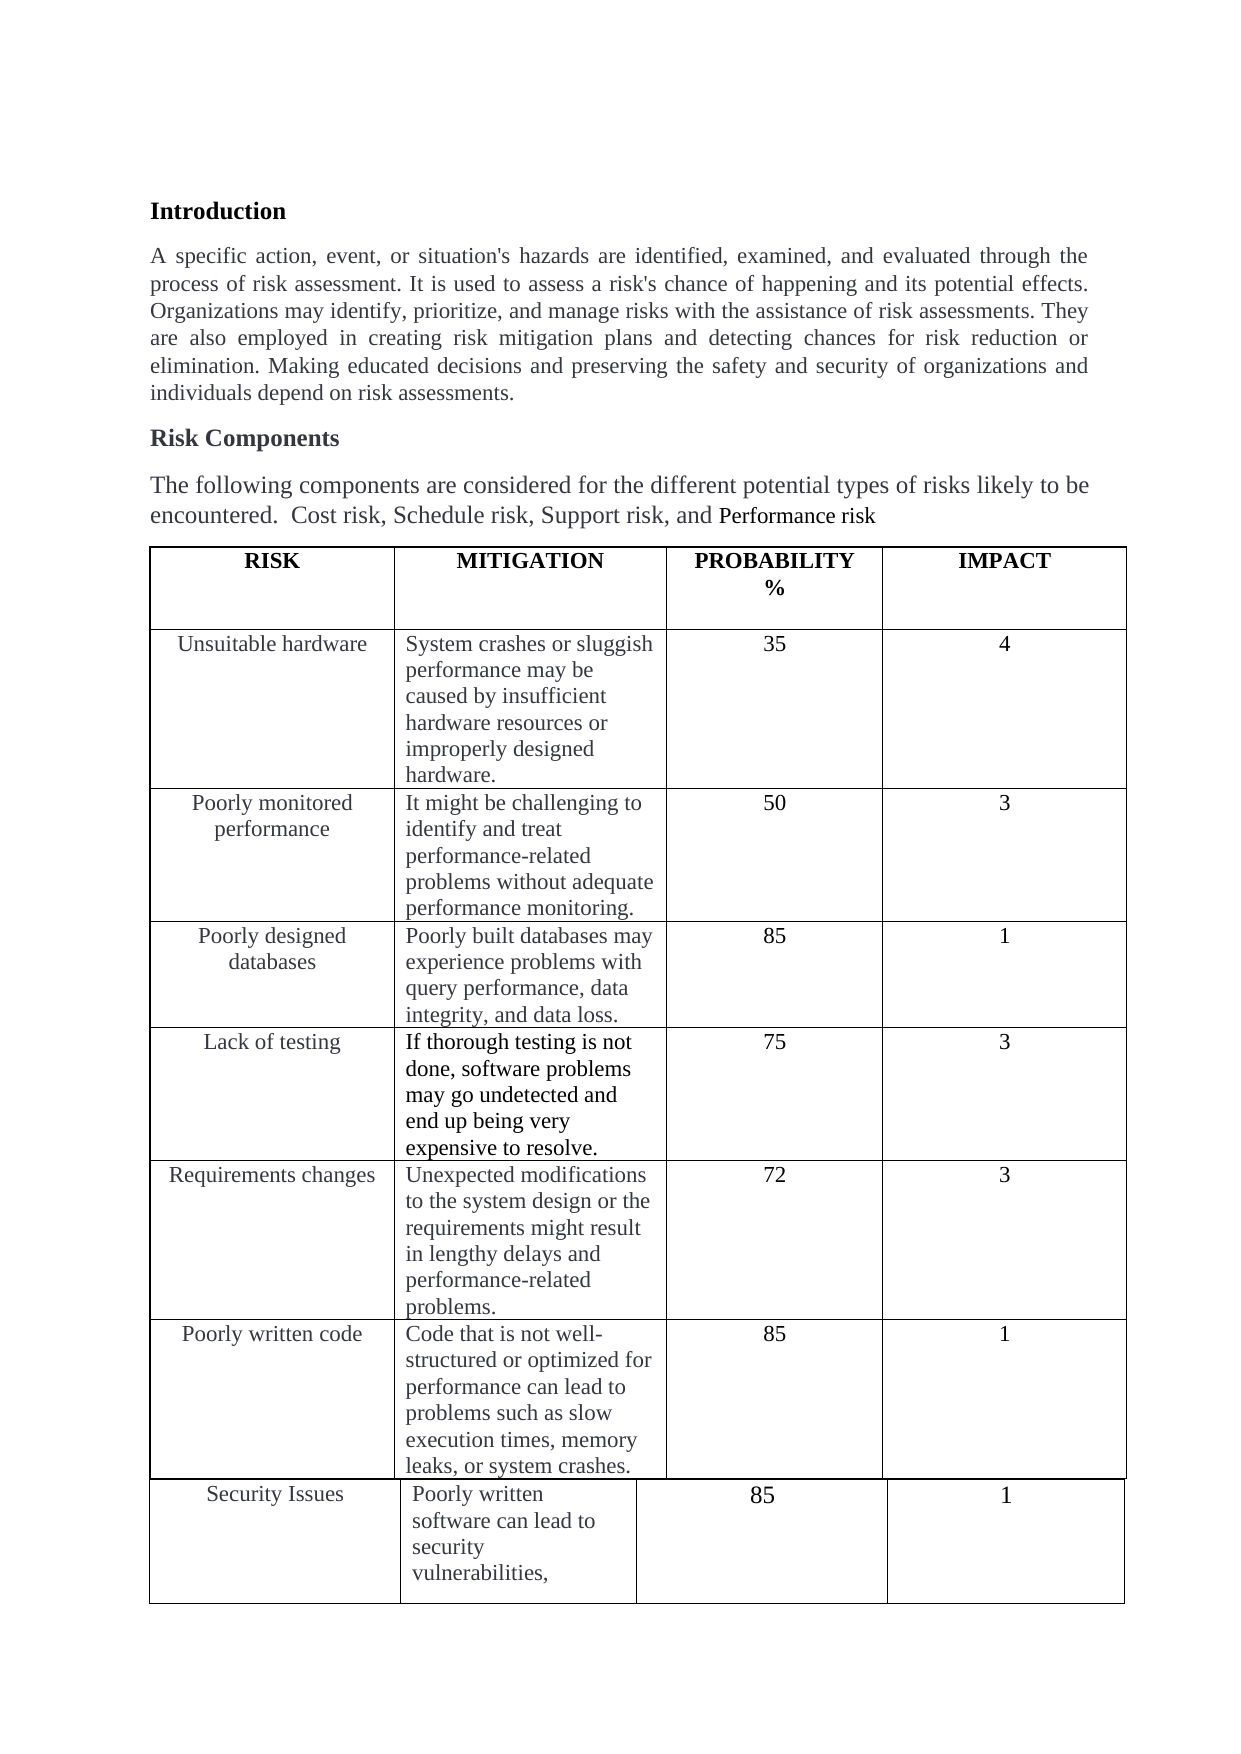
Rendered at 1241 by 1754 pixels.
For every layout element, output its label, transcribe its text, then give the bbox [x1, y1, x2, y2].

table_cell 3 [883, 789, 1126, 921]
text The following components are considered for the different potential types of risks likely to be encountered. Cost risk, Schedule risk, Support risk, and Performance risk [150, 470, 1090, 528]
table_cell Requirements changes [151, 1161, 394, 1319]
text A specific action, event, or situation's hazards are identified, examined, and evaluated through the process of risk assessment. It is used to assess a risk's chance of happening and its potential effects. Organizations may identify, prioritize, and manage risks with the assistance of risk assessments. They are also employed in creating risk mitigation plans and detecting chances for risk reduction or elimination. Making educated decisions and preserving the safety and security of organizations and individuals depend on risk assessments. [150, 242, 1090, 406]
table_header 1 [888, 1480, 1124, 1603]
table_cell Code that is not well-structured or optimized for performance can lead to problems such as slow execution times, memory leaks, or system crashes. [395, 1320, 666, 1478]
table_header MITIGATION [395, 548, 666, 629]
table_cell 1 [883, 1320, 1126, 1478]
table_cell If thorough testing is not done, software problems may go undetected and end up being very expensive to resolve. [395, 1028, 666, 1160]
text Introduction [150, 196, 1090, 224]
table_cell 85 [667, 1320, 882, 1478]
table_cell 50 [667, 789, 882, 921]
table_header Poorly written software can lead to security vulnerabilities, [401, 1480, 636, 1603]
table_cell System crashes or sluggish performance may be caused by insufficient hardware resources or improperly designed hardware. [395, 630, 666, 788]
text Risk Components [150, 423, 1090, 452]
table_cell 85 [667, 922, 882, 1027]
table_cell Poorly built databases may experience problems with query performance, data integrity, and data loss. [395, 922, 666, 1027]
table_cell 3 [883, 1028, 1126, 1160]
table_cell Unexpected modifications to the system design or the requirements might result in lengthy delays and performance-related problems. [395, 1161, 666, 1319]
table_cell 1 [883, 922, 1126, 1027]
table_header RISK [151, 548, 394, 629]
table_cell It might be challenging to identify and treat performance-related problems without adequate performance monitoring. [395, 789, 666, 921]
table_cell 75 [667, 1028, 882, 1160]
table_cell 4 [883, 630, 1126, 788]
table_cell Unsuitable hardware [151, 630, 394, 788]
table_header Security Issues [150, 1480, 400, 1603]
table_cell Lack of testing [151, 1028, 394, 1160]
table_header IMPACT [883, 548, 1126, 629]
table_cell 3 [883, 1161, 1126, 1319]
table_header PROBABILITY % [667, 548, 882, 629]
table_cell Poorly written code [151, 1320, 394, 1478]
table_cell 72 [667, 1161, 882, 1319]
table_header 85 [637, 1480, 887, 1603]
table_cell Poorly designed databases [151, 922, 394, 1027]
table_cell 35 [667, 630, 882, 788]
table_cell Poorly monitored performance [151, 789, 394, 921]
